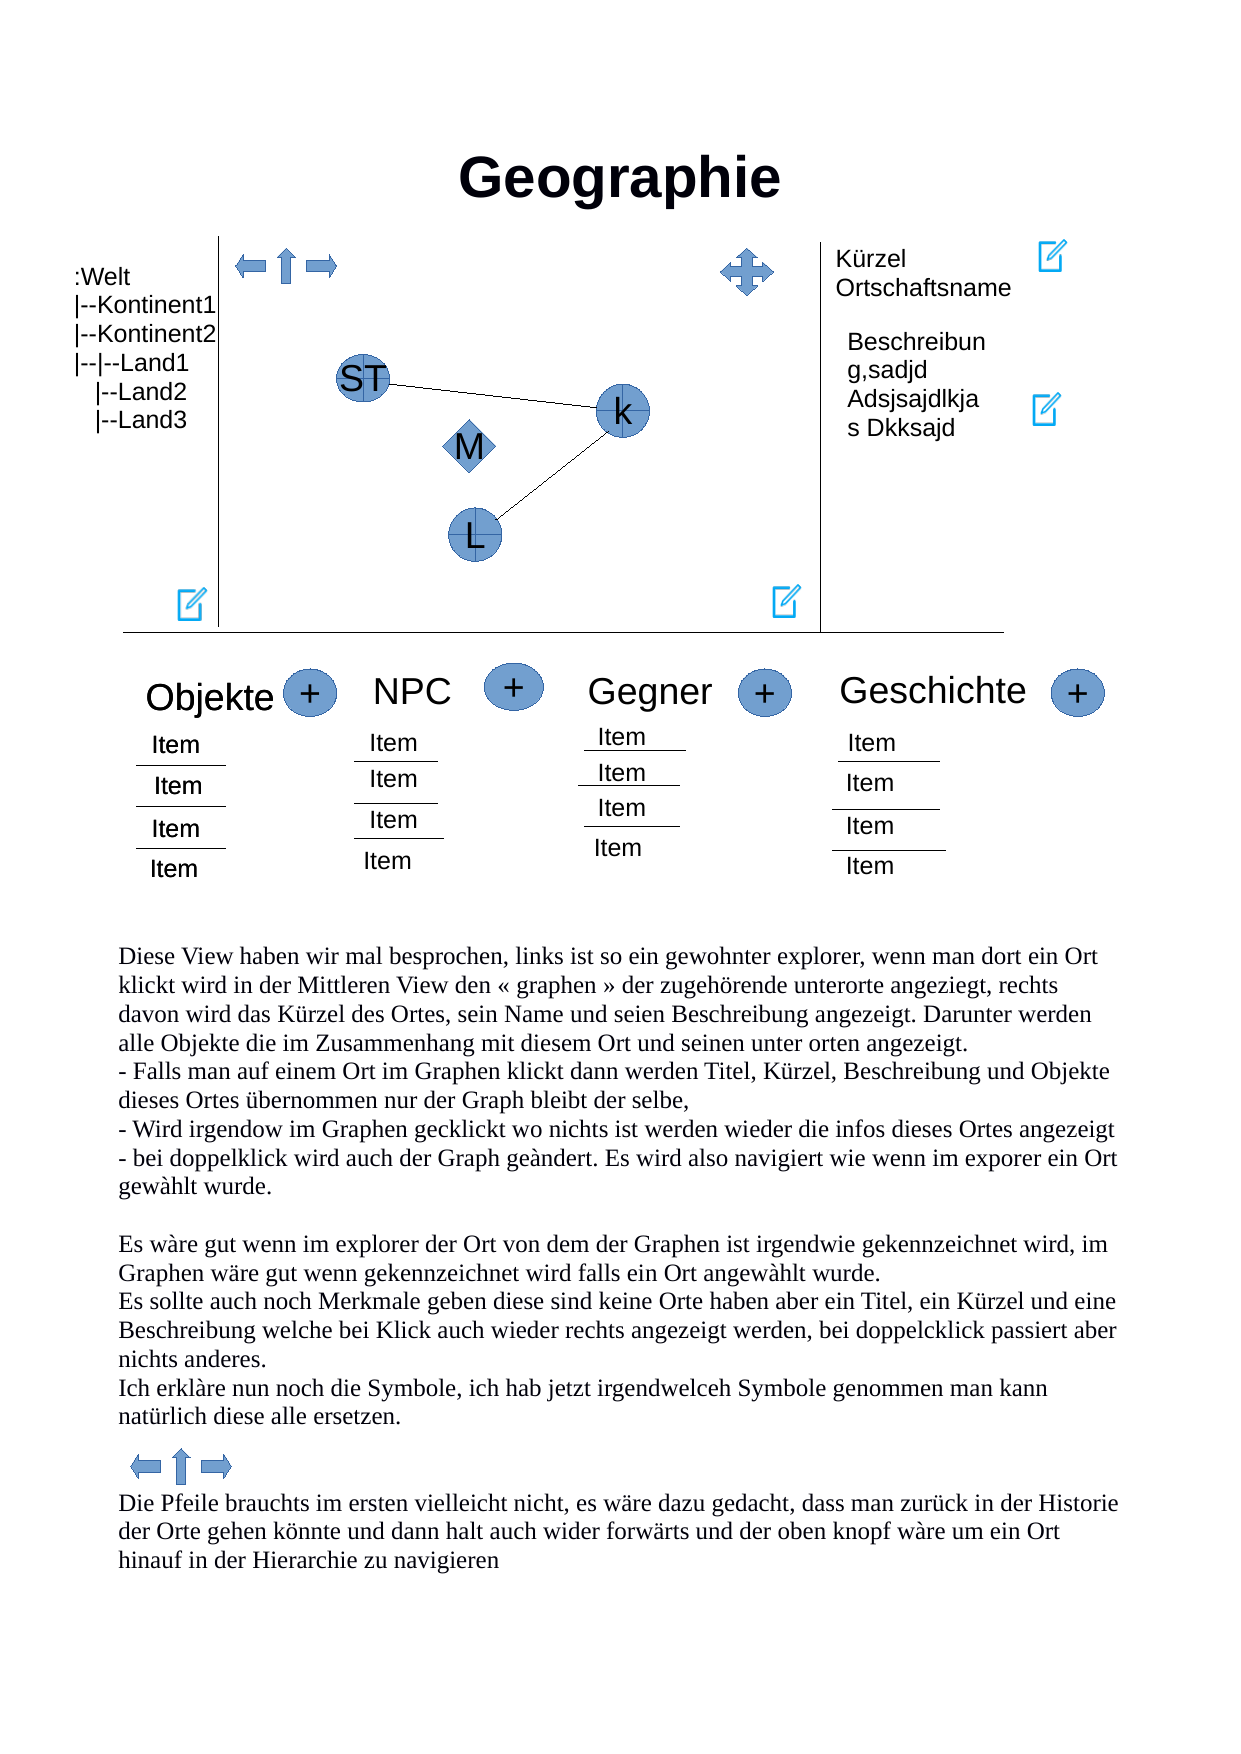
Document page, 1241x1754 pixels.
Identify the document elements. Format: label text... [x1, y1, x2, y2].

text Es sollte auch noch Merkmale geben diese sind keine Orte haben aber ein Titel, ein Kürzel und eine Beschreibung welche bei Klick auch wieder rechts angezeigt werden, bei doppelcklick passiert aber nichts anderes. [118, 1286, 1122, 1373]
text Es wàre gut wenn im explorer der Ort von dem der Graphen ist irgendwie gekennzeichnet wird, im Graphen wäre gut wenn gekennzeichnet wird falls ein Ort angewàhlt wurde. [118, 1229, 1122, 1286]
picture [771, 584, 803, 618]
text Die Pfeile brauchts im ersten vielleicht nicht, es wäre dazu gedacht, dass man zurück in der Historie der Orte gehen könnte und dann halt auch wider forwärts und der oben knopf wàre um ein Ort hinauf in der Hierarchie zu navigieren [118, 1488, 1122, 1574]
text - Falls man auf einem Ort im Graphen klickt dann werden Titel, Kürzel, Beschreibung und Objekte dieses Ortes übernommen nur der Graph bleibt der selbe, [118, 1056, 1122, 1114]
picture [1031, 392, 1063, 426]
text - Wird irgendow im Graphen gecklickt wo nichts ist werden wieder die infos dieses Ortes angezeigt [118, 1114, 1122, 1143]
text Diese View haben wir mal besprochen, links ist so ein gewohnter explorer, wenn man dort ein Ort klickt wird in der Mittleren View den « graphen » der zugehörende unterorte angeziegt, rechts davon wird das Kürzel des Ortes, sein Name und seien Beschreibung angezeigt. Darunter werden alle Objekte die im Zusammenhang mit diesem Ort und seinen unter orten angezeigt. [118, 941, 1122, 1056]
text Ich erklàre nun noch die Symbole, ich hab jetzt irgendwelceh Symbole genommen man kann natürlich diese alle ersetzen. [118, 1373, 1122, 1430]
picture [1037, 239, 1069, 272]
picture [176, 587, 209, 621]
title Geographie [118, 143, 1122, 210]
text - bei doppelklick wird auch der Graph geàndert. Es wird also navigiert wie wenn im exporer ein Ort gewàhlt wurde. [118, 1143, 1122, 1200]
